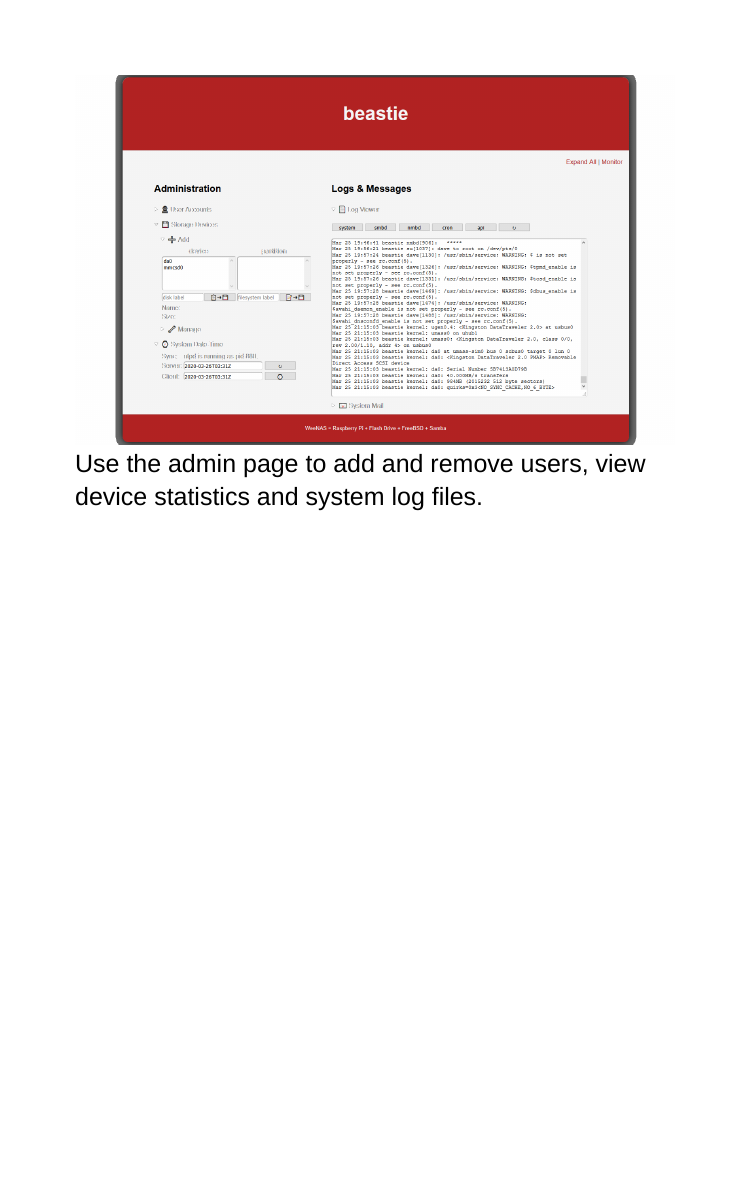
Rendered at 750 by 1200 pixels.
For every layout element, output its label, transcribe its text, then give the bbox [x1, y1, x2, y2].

picture [75, 75, 675, 445]
text Use the admin page to add and remove users, view device statistics and system log files. [75, 445, 675, 511]
